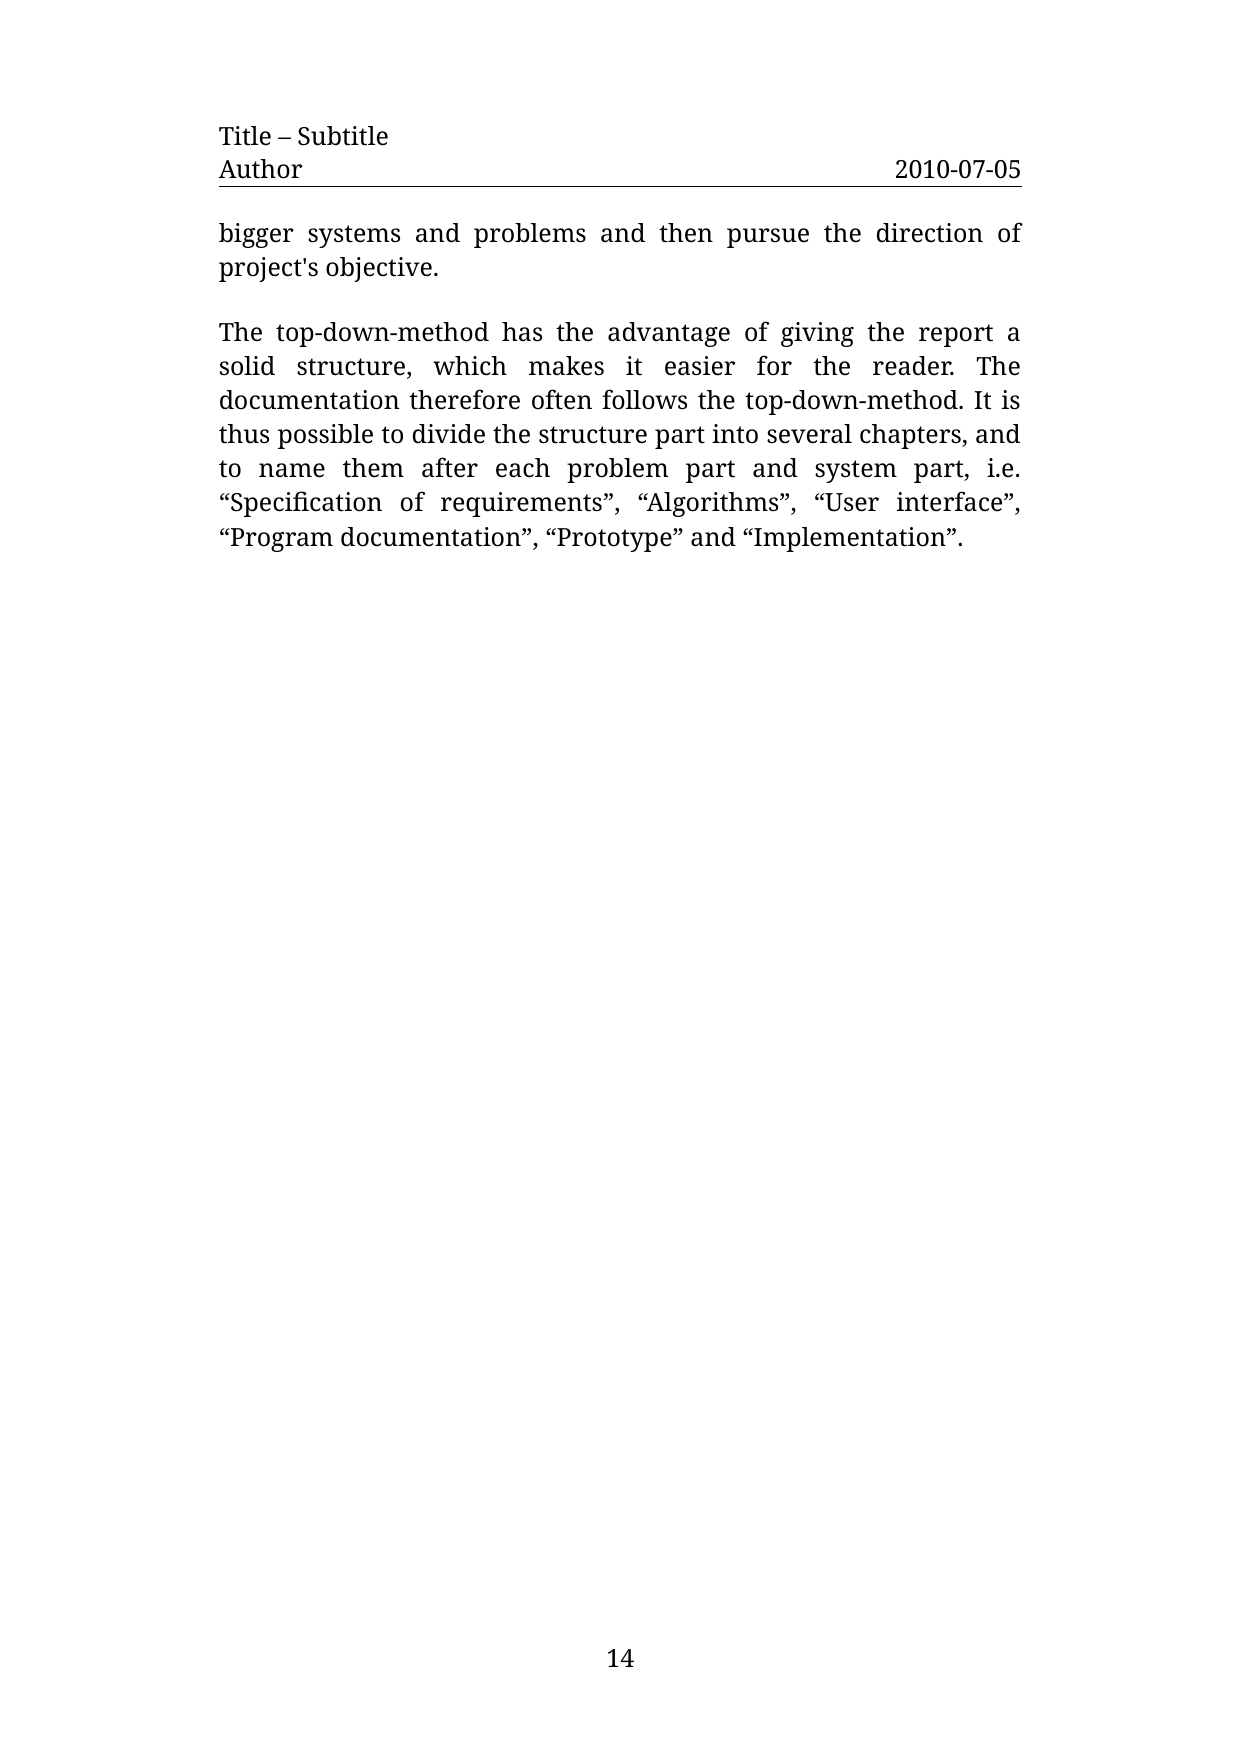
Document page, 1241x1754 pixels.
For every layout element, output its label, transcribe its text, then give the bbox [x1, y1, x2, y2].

text The top-down-method has the advantage of giving the report a solid structure, which makes it easier for the reader. The documentation therefore often follows the top-down-method. It is thus possible to divide the structure part into several chapters, and to name them after each problem part and system part, i.e. “Specification of requirements”, “Algorithms”, “User interface”, “Program documentation”, “Prototype” and “Implementation”. [218, 315, 1022, 553]
text bigger systems and problems and then pursue the direction of project's objective. [218, 216, 1022, 284]
